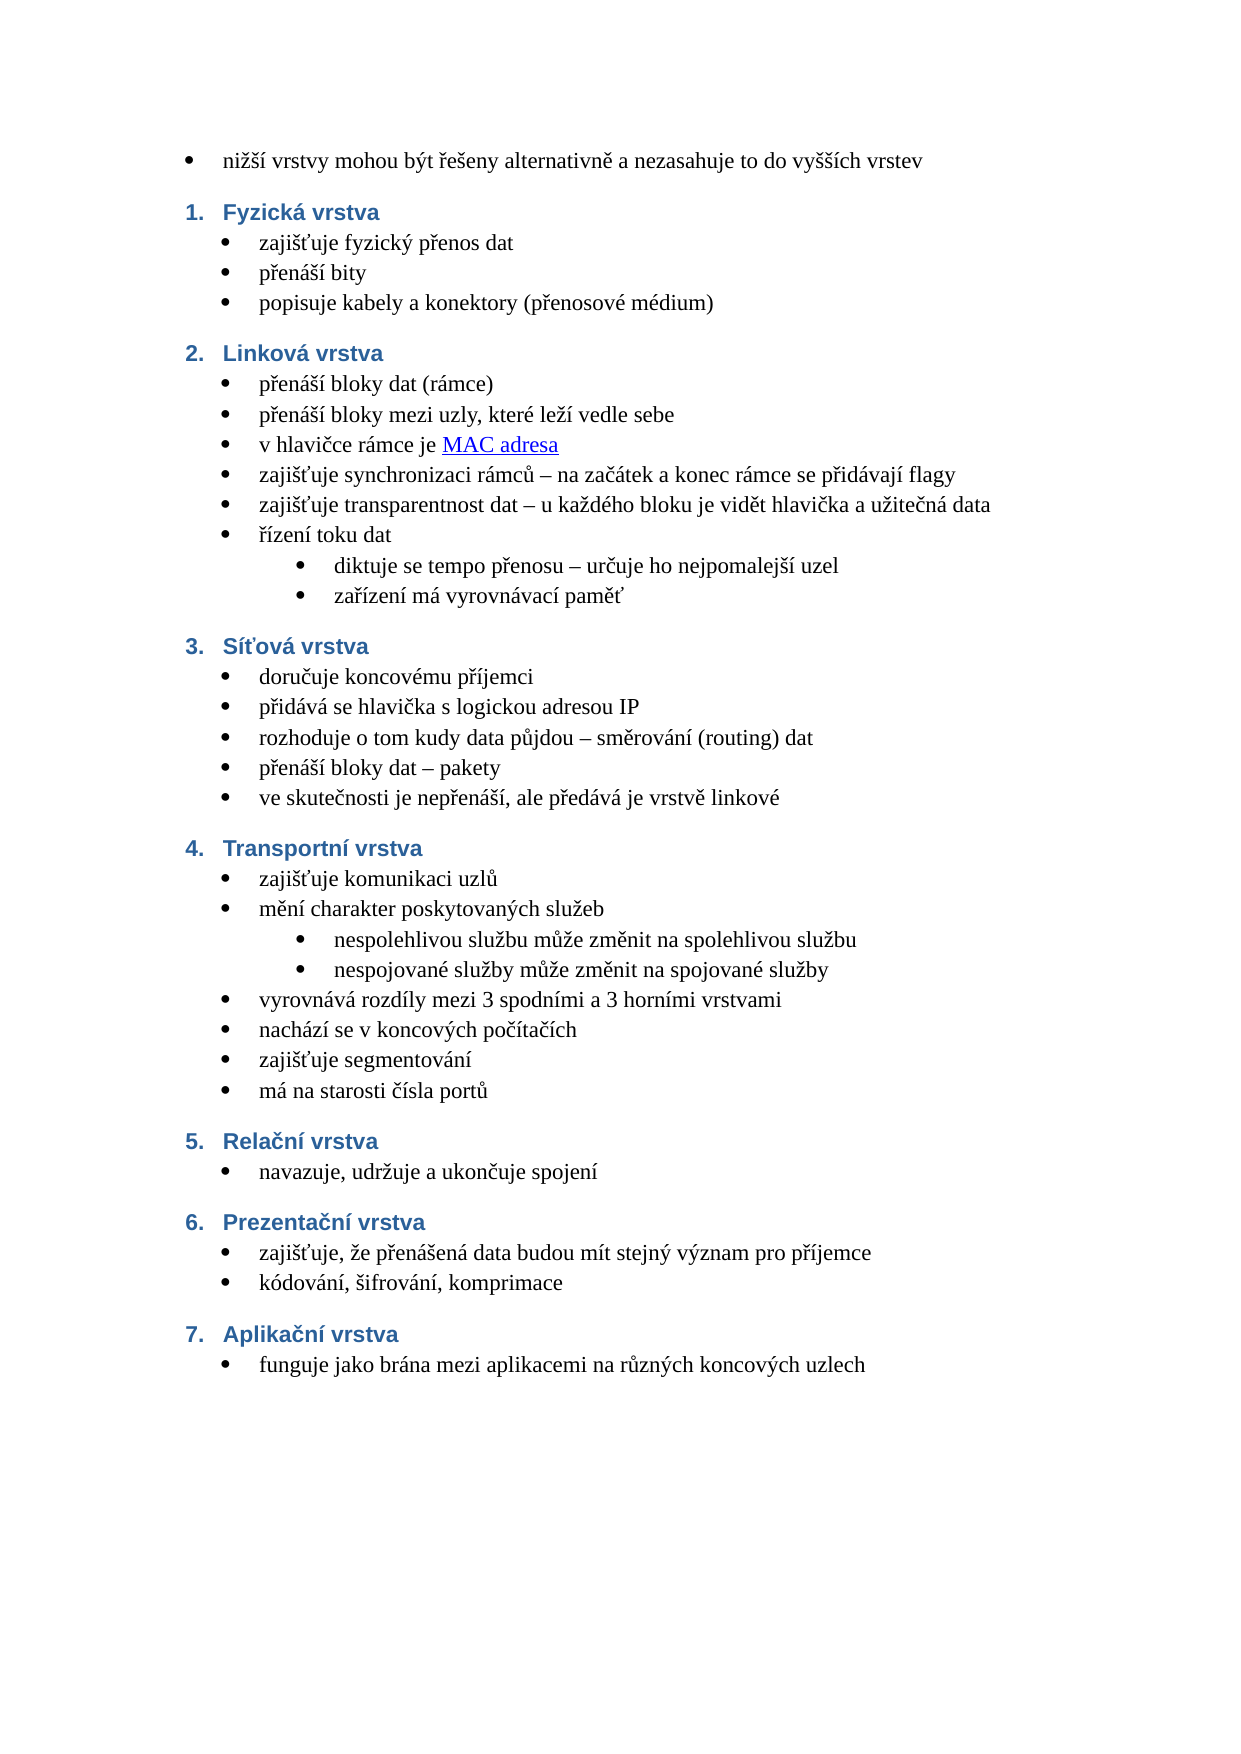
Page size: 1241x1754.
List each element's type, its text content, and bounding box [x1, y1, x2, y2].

subtitle Aplikační vrstva [185, 1321, 1093, 1347]
list mění charakter poskytovaných služeb [221, 896, 1093, 922]
subtitle Prezentační vrstva [185, 1209, 1093, 1235]
subtitle Fyzická vrstva [185, 199, 1093, 225]
list zajišťuje fyzický přenos dat [221, 229, 1093, 255]
list zajišťuje synchronizaci rámců – na začátek a konec rámce se přidávají flagy [221, 461, 1093, 487]
list zajišťuje transparentnost dat – u každého bloku je vidět hlavička a užitečná data [221, 491, 1093, 518]
subtitle Síťová vrstva [185, 633, 1093, 659]
list zajišťuje komunikaci uzlů [221, 865, 1093, 892]
list rozhoduje o tom kudy data půjdou – směrování (routing) dat [221, 724, 1093, 750]
list přenáší bloky dat – pakety [221, 754, 1093, 780]
list zajišťuje segmentování [221, 1047, 1093, 1073]
list řízení toku dat [221, 522, 1093, 548]
list funguje jako brána mezi aplikacemi na různých koncových uzlech [221, 1351, 1093, 1377]
list kódování, šifrování, komprimace [221, 1269, 1093, 1296]
list nespolehlivou službu může změnit na spolehlivou službu [296, 926, 1093, 952]
list zajišťuje, že přenášená data budou mít stejný význam pro příjemce [221, 1239, 1093, 1266]
list nachází se v koncových počítačích [221, 1016, 1093, 1043]
list vyrovnává rozdíly mezi 3 spodními a 3 horními vrstvami [221, 986, 1093, 1012]
list přenáší bity [221, 259, 1093, 285]
list popisuje kabely a konektory (přenosové médium) [221, 289, 1093, 316]
list nižší vrstvy mohou být řešeny alternativně a nezasahuje to do vyšších vrstev [185, 148, 1093, 174]
list diktuje se tempo přenosu – určuje ho nejpomalejší uzel [296, 552, 1093, 578]
list nespojované služby může změnit na spojované služby [296, 956, 1093, 982]
subtitle Transportní vrstva [185, 835, 1093, 861]
list zařízení má vyrovnávací paměť [296, 582, 1093, 608]
subtitle Relační vrstva [185, 1128, 1093, 1154]
list doručuje koncovému příjemci [221, 663, 1093, 689]
list navazuje, udržuje a ukončuje spojení [221, 1158, 1093, 1184]
list v hlavičce rámce je MAC adresa [221, 431, 1093, 457]
list přenáší bloky mezi uzly, které leží vedle sebe [221, 401, 1093, 427]
subtitle Linková vrstva [185, 340, 1093, 367]
list přenáší bloky dat (rámce) [221, 371, 1093, 397]
list přidává se hlavička s logickou adresou IP [221, 693, 1093, 720]
list ve skutečnosti je nepřenáší, ale předává je vrstvě linkové [221, 784, 1093, 810]
list má na starosti čísla portů [221, 1077, 1093, 1103]
